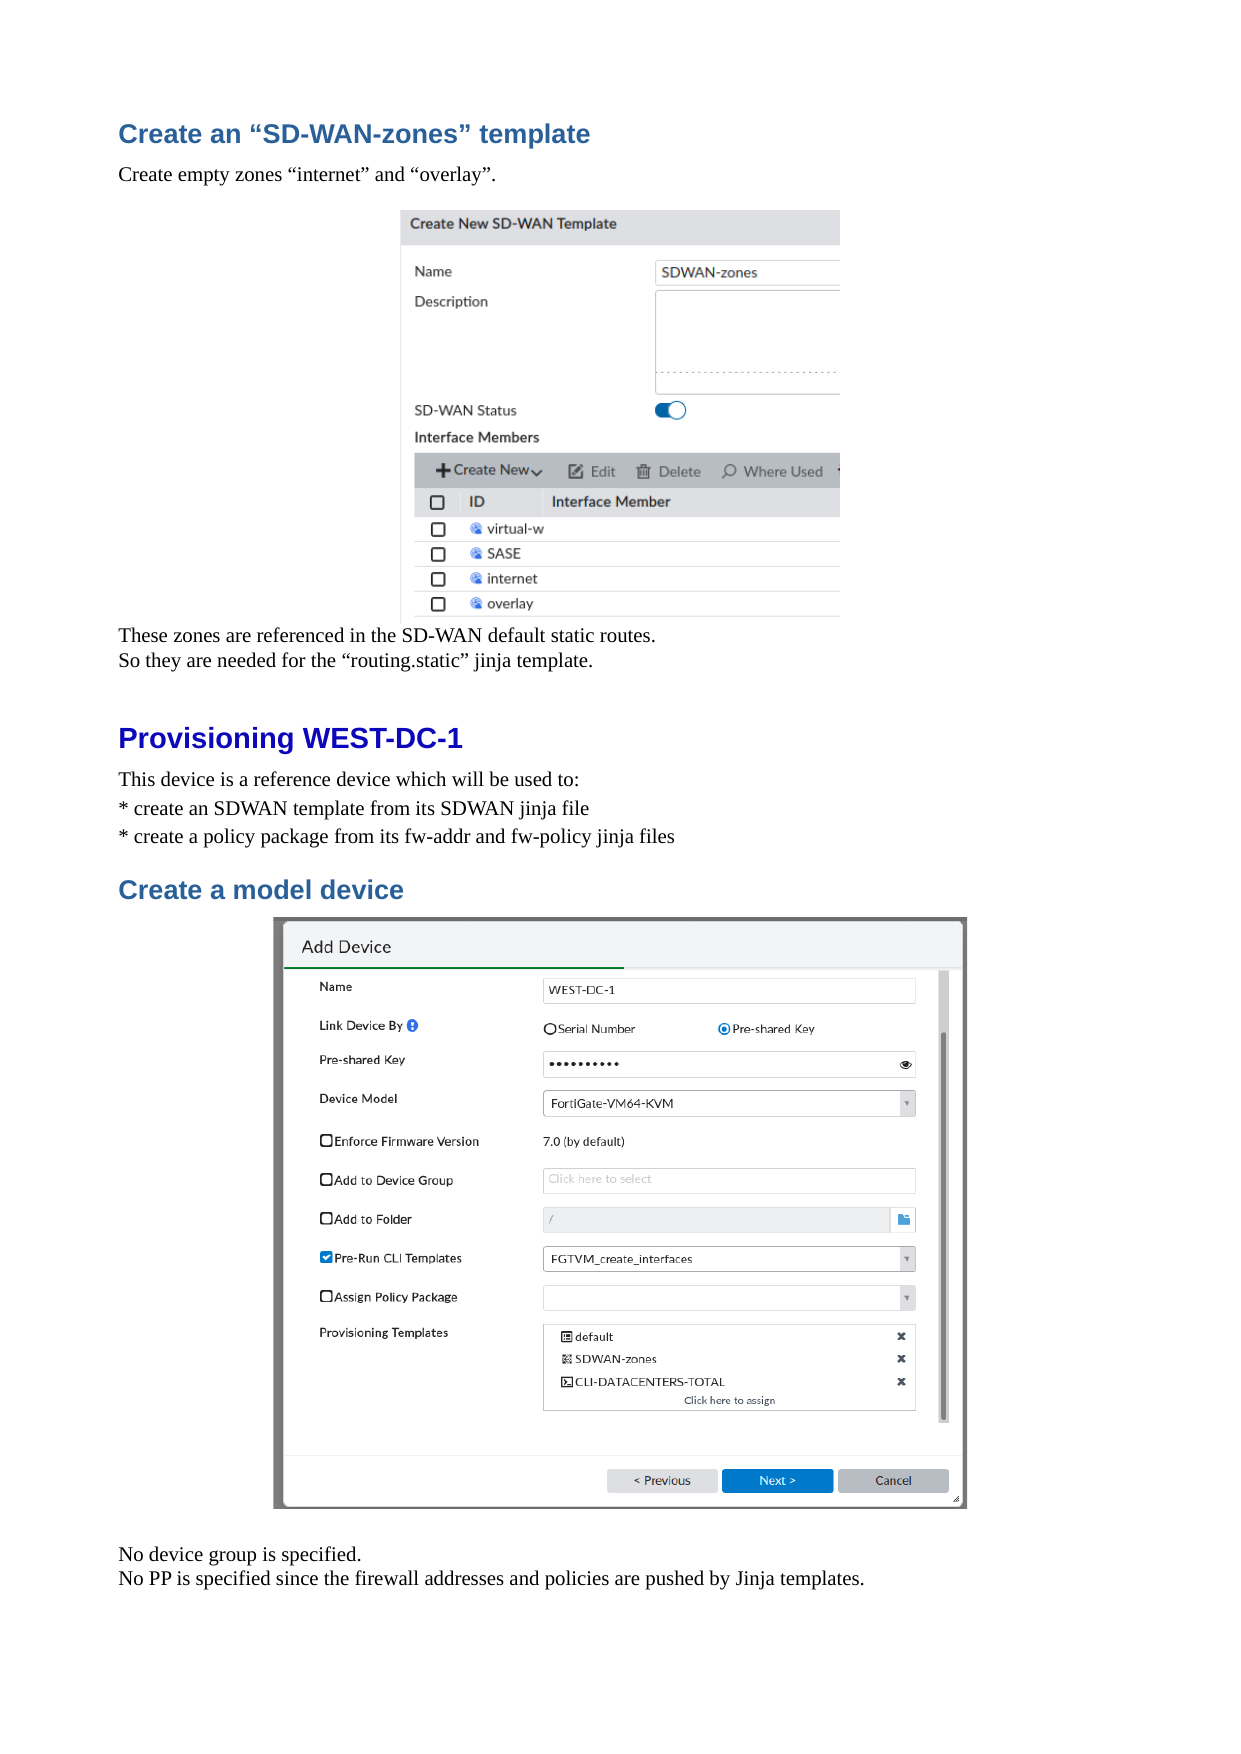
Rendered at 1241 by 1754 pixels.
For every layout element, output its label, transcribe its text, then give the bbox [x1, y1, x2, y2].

picture [400, 210, 840, 624]
picture [273, 917, 968, 1509]
text Create empty zones “internet” and “overlay”. [118, 162, 1122, 186]
text These zones are referenced in the SD-WAN default static routes. [118, 210, 1122, 647]
text No device group is specified. [118, 1542, 1122, 1566]
subtitle Create a model device [118, 874, 1122, 905]
text This device is a reference device which will be used to: [118, 767, 1122, 791]
text So they are needed for the “routing.static” jinja template. [118, 647, 1122, 672]
text No PP is specified since the firewall addresses and policies are pushed by Jinja templates. [118, 1566, 1122, 1590]
subtitle Create an “SD-WAN-zones” template [118, 118, 1122, 149]
text * create a policy package from its fw-addr and fw-policy jinja files [118, 824, 1122, 848]
subtitle Provisioning WEST-DC-1 [118, 721, 1122, 754]
text * create an SDWAN template from its SDWAN jinja file [118, 796, 1122, 819]
